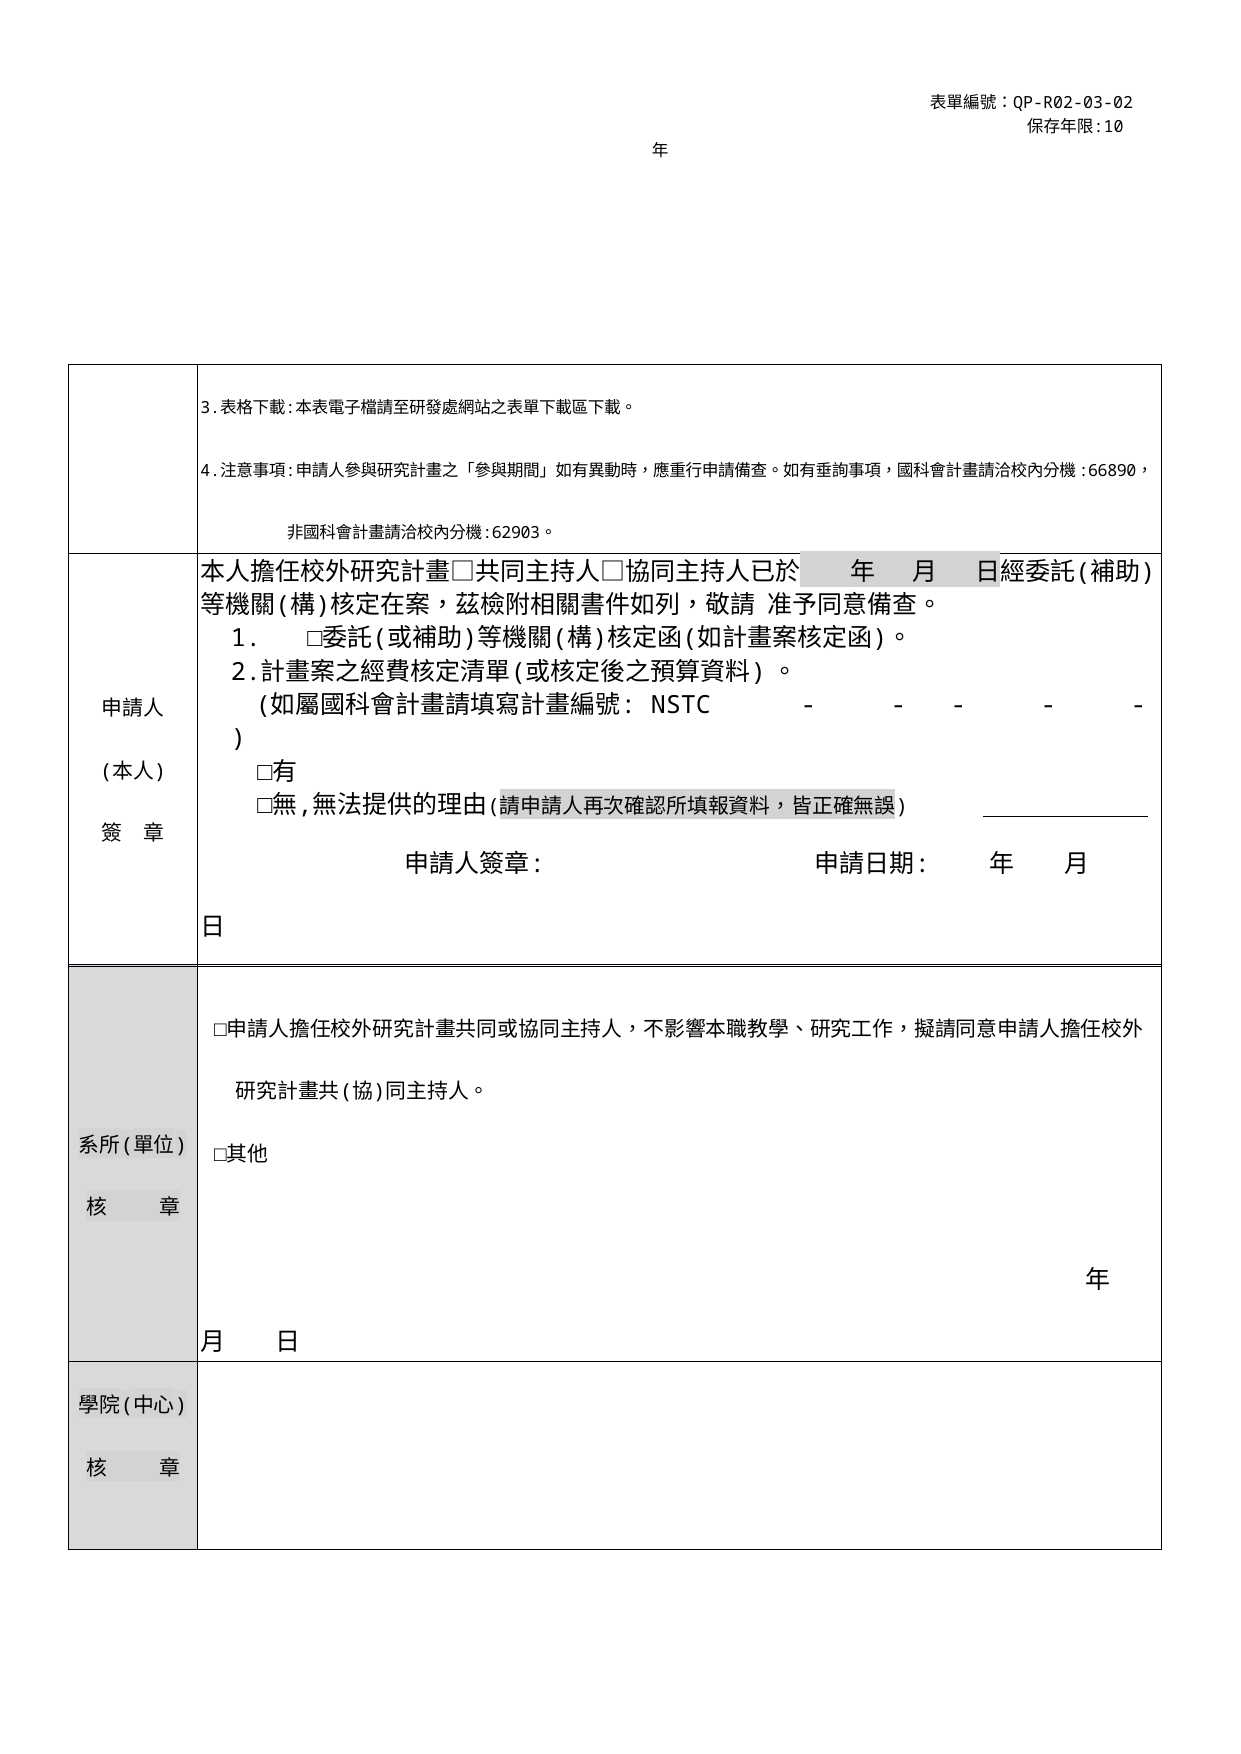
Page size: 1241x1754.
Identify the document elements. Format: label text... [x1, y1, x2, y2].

table_cell 系所(單位) 核 章 [69, 967, 197, 1361]
table_cell [69, 365, 197, 552]
table_cell 3.表格下載:本表電子檔請至研發處網站之表單下載區下載。 4.注意事項:申請人參與研究計畫之「參與期間」如有異動時，應重行申請備查。如有垂詢事項，國科會計畫請洽校內分機:66890，非國科會計畫請洽校內分機:62903。 [198, 365, 1161, 552]
table_cell 申請人 (本人) 簽 章 [69, 554, 197, 964]
table_cell 本人擔任校外研究計畫□共同主持人□協同主持人已於 年 月 日經委託(補助)等機關(構)核定在案，茲檢附相關書件如列，敬請 准予同意備查。 □委託(或補助)等機關(構)核定函(如計畫案核定函)。 2.計畫案之經費核定清單(或核定後之預算資料) 。 (如屬國科會計畫請填寫計畫編號: NSTC - - - - - ) □有 □無,無法提供的理由(請申請人再次確認所填報資料，皆正確無誤) 申請人簽章: 申請日期: 年 月 日 [198, 554, 1161, 964]
table_cell [198, 1362, 1161, 1549]
table_cell □申請人擔任校外研究計畫共同或協同主持人，不影響本職教學、研究工作，擬請同意申請人擔任校外研究計畫共(協)同主持人。 □其他 年 月 日 [198, 967, 1161, 1361]
table_cell 學院(中心) 核 章 [69, 1362, 197, 1549]
